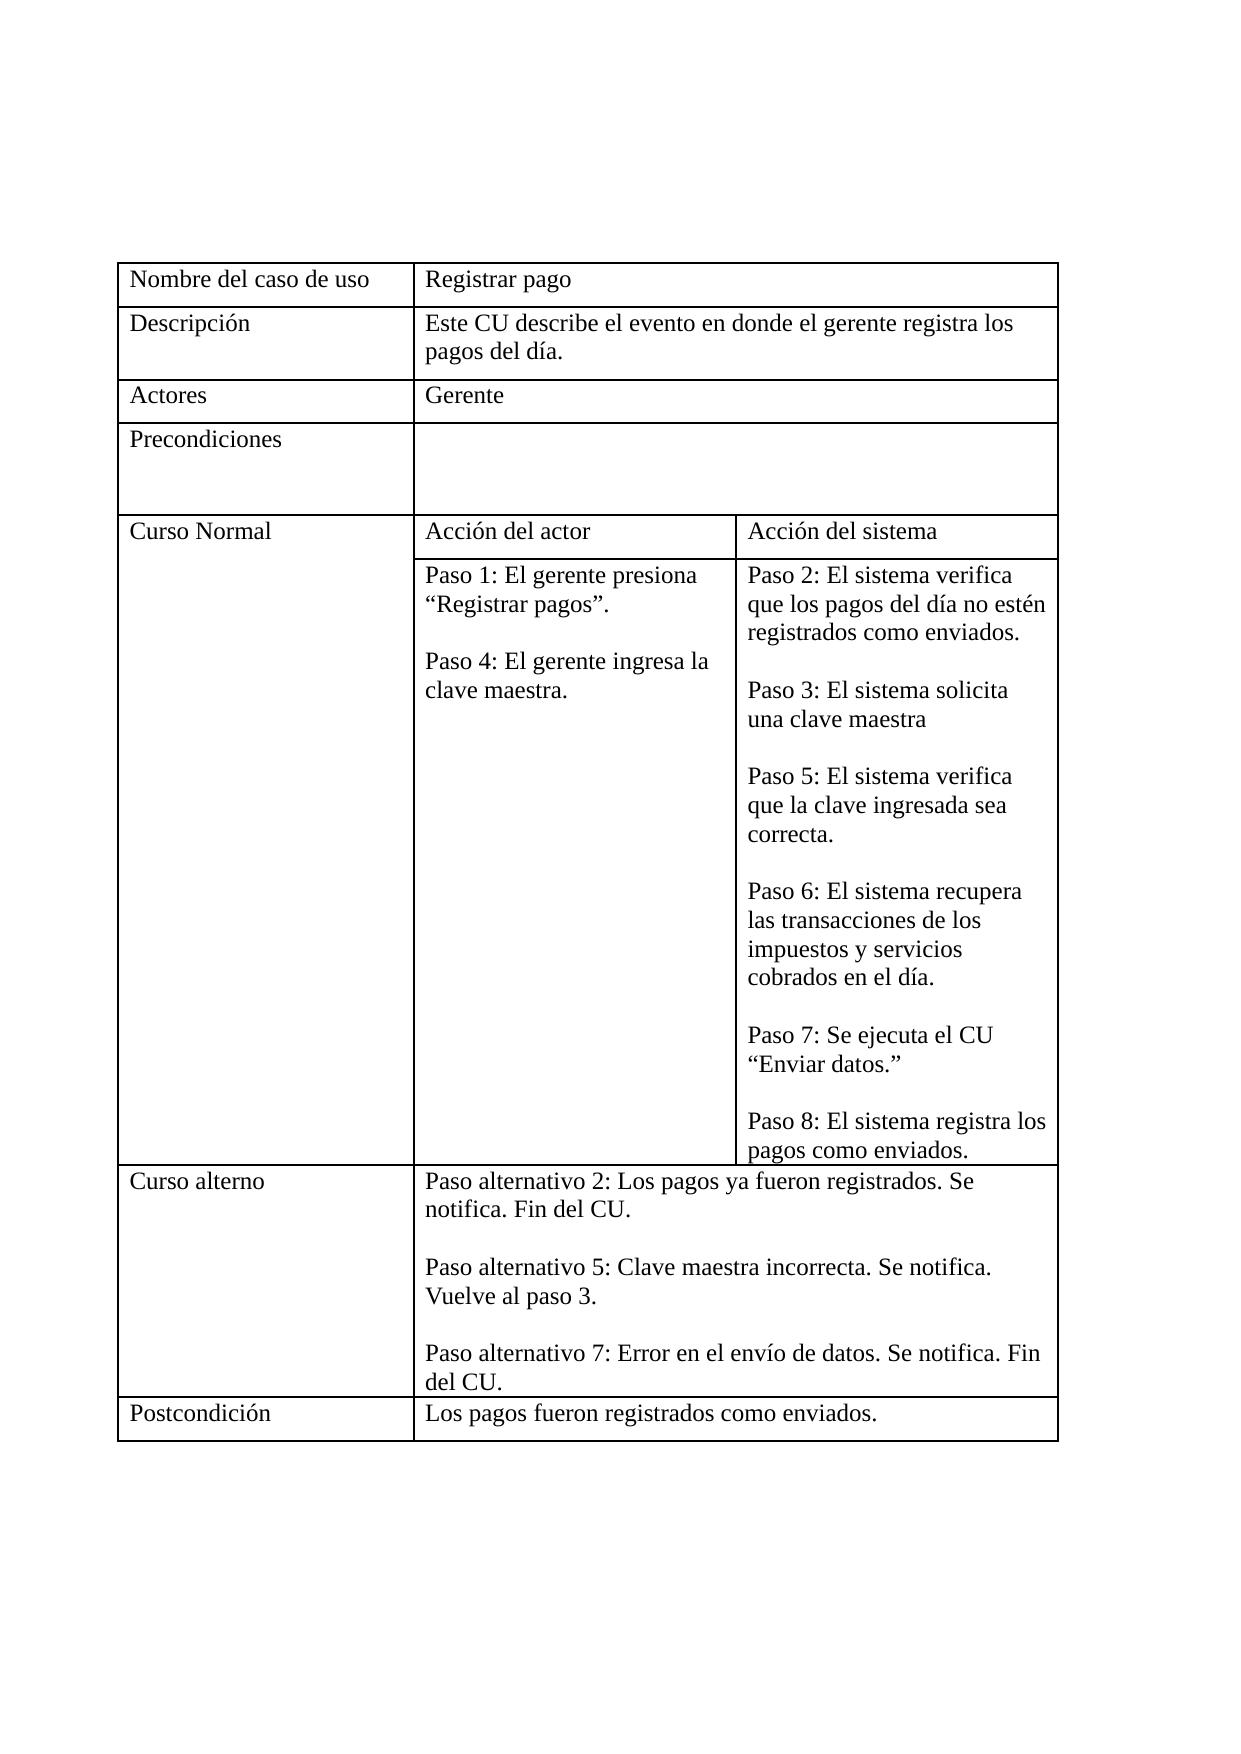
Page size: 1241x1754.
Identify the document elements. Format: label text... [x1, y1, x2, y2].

table_cell Paso 2: El sistema verifica que los pagos del día no estén registrados como enviados. Paso 3: El sistema solicita una clave maestra Paso 5: El sistema verifica que la clave ingresada sea correcta. Paso 6: El sistema recupera las transacciones de los impuestos y servicios cobrados en el día. Paso 7: Se ejecuta el CU “Enviar datos.” Paso 8: El sistema registra los pagos como enviados. [737, 560, 1057, 1164]
table_cell Este CU describe el evento en donde el gerente registra los pagos del día. [415, 308, 1057, 378]
table_cell Actores [119, 381, 413, 422]
table_cell Gerente [415, 381, 1057, 422]
table_cell Precondiciones [119, 424, 413, 514]
table_cell Los pagos fueron registrados como enviados. [415, 1398, 1057, 1440]
table_cell Curso Normal [119, 516, 413, 1164]
table_header Registrar pago [415, 264, 1057, 306]
table_cell [415, 424, 1057, 514]
table_cell Postcondición [119, 1398, 413, 1440]
table_cell Acción del actor [415, 516, 735, 558]
table_cell Paso 1: El gerente presiona “Registrar pagos”. Paso 4: El gerente ingresa la clave maestra. [415, 560, 735, 1164]
table_cell Curso alterno [119, 1166, 413, 1396]
table_cell Descripción [119, 308, 413, 378]
table_cell Paso alternativo 2: Los pagos ya fueron registrados. Se notifica. Fin del CU. Paso alternativo 5: Clave maestra incorrecta. Se notifica. Vuelve al paso 3. Paso alternativo 7: Error en el envío de datos. Se notifica. Fin del CU. [415, 1166, 1057, 1396]
table_cell Acción del sistema [737, 516, 1057, 558]
table_header Nombre del caso de uso [119, 264, 413, 306]
